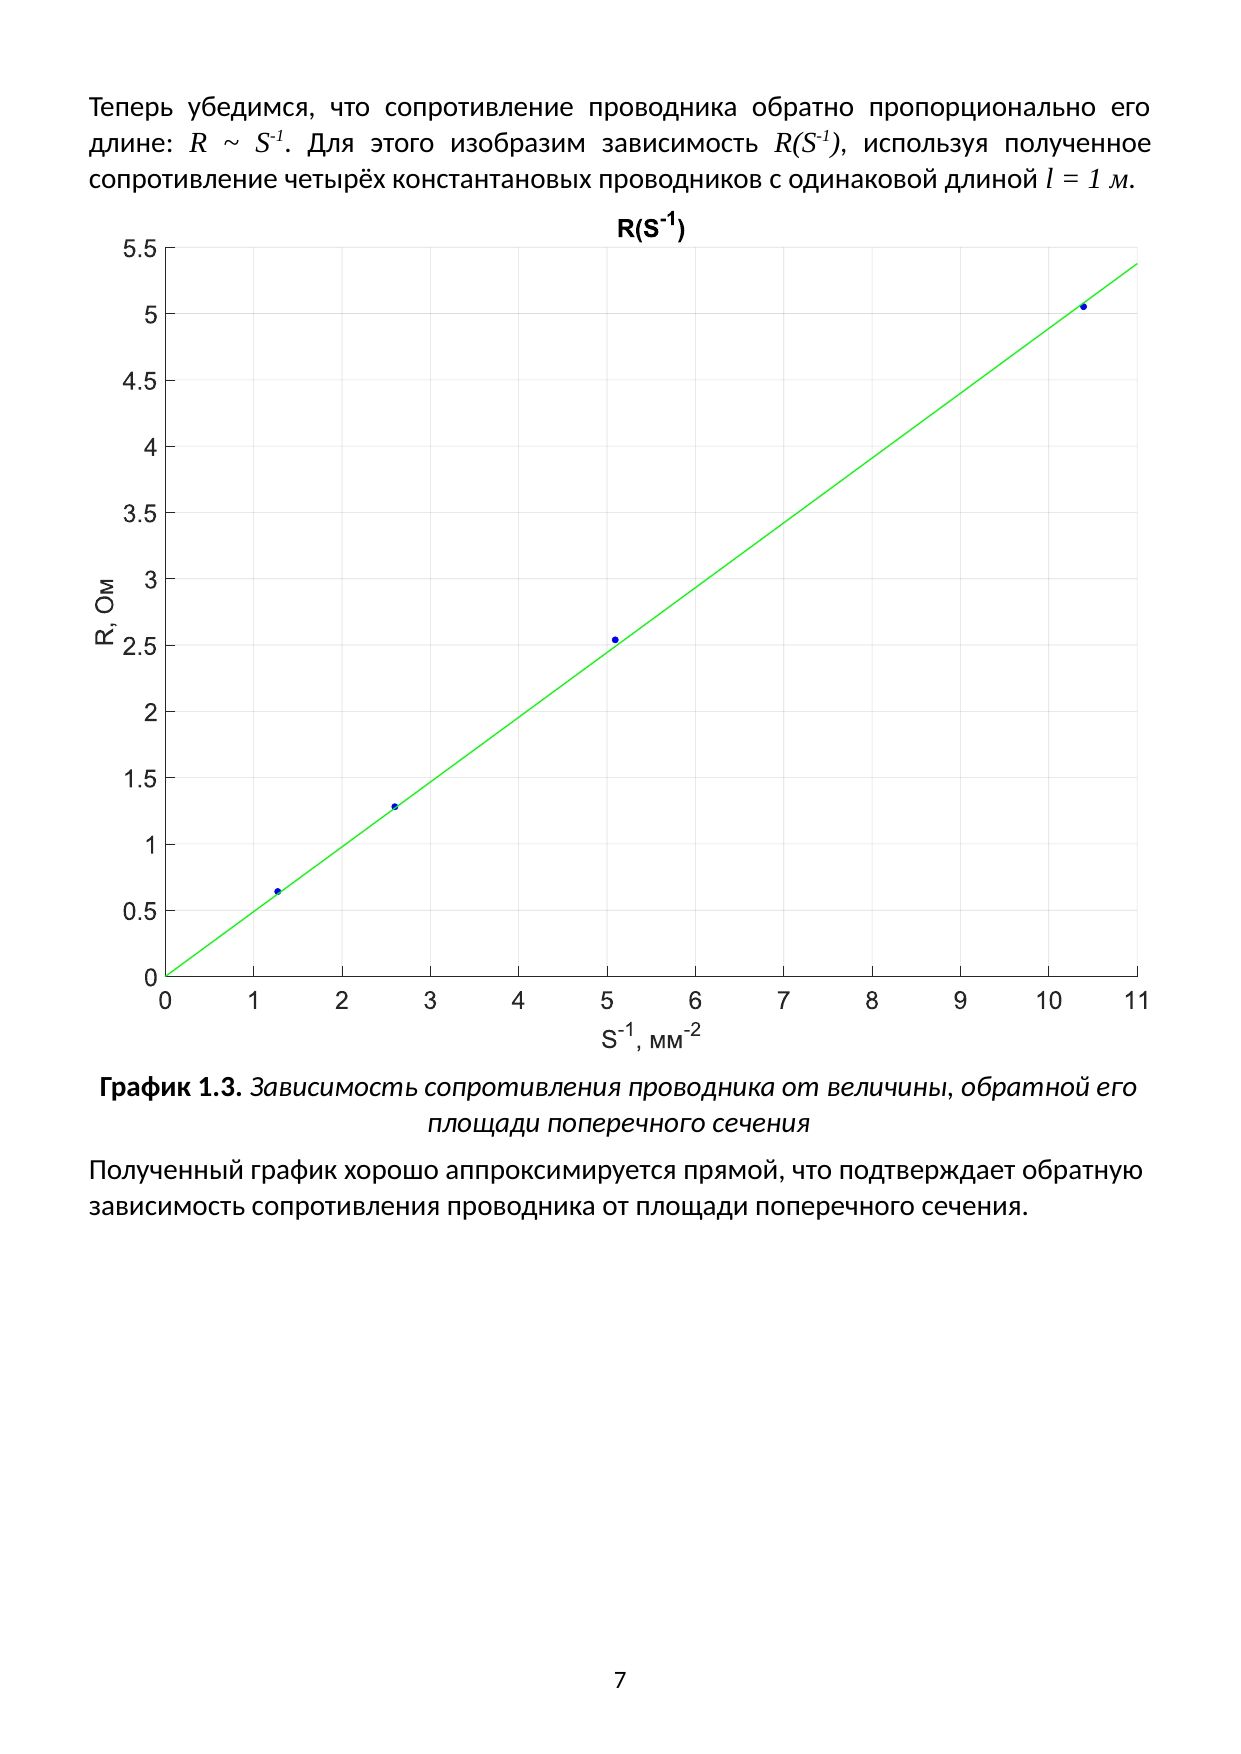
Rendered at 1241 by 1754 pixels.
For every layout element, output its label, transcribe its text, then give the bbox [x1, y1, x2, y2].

text График 1.3. Зависимость сопротивления проводника от величины, обратной его площади поперечного сечения [88, 1068, 1152, 1139]
text Теперь убедимся, что сопротивление проводника обратно пропорционально его длине: R ~ S-1. Для этого изобразим зависимость R(S-1), используя полученное сопротивление четырёх константановых проводников с одинаковой длиной l = 1 м. [88, 88, 1152, 195]
text Полученный график хорошо аппроксимируется прямой, что подтверждает обратную зависимость сопротивления проводника от площади поперечного сечения. [88, 1151, 1152, 1222]
